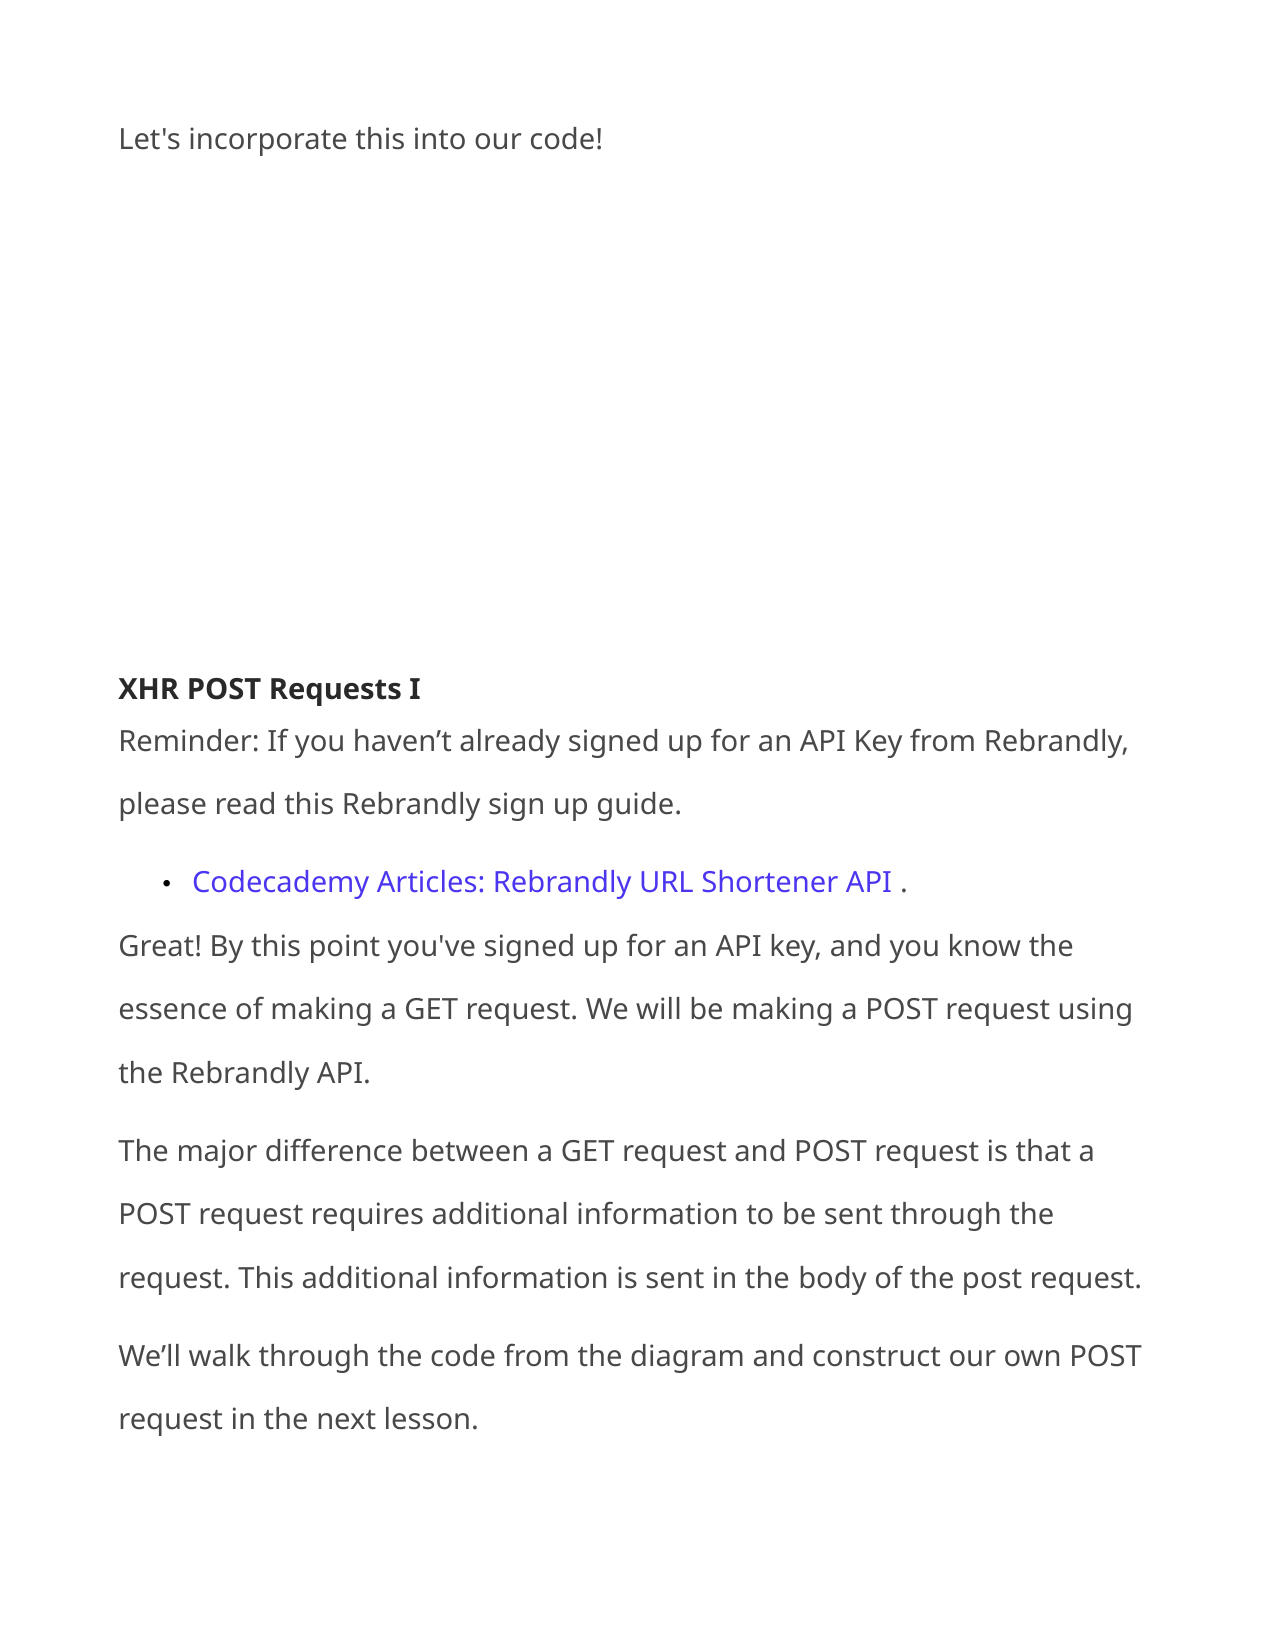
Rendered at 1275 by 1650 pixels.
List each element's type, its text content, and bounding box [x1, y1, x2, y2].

list Codecademy Articles: Rebrandly URL Shortener API . [162, 862, 1157, 901]
subtitle XHR POST Requests I [118, 668, 1157, 708]
text We’ll walk through the code from the diagram and construct our own POST request in the next lesson. [118, 1335, 1157, 1438]
text Great! By this point you've signed up for an API key, and you know the essence of making a GET request. We will be making a POST request using the Rebrandly API. [118, 925, 1157, 1092]
text Let's incorporate this into our code! [118, 118, 1157, 158]
text Reminder: If you haven’t already signed up for an API Key from Rebrandly, please read this Rebrandly sign up guide. [118, 720, 1157, 823]
text The major difference between a GET request and POST request is that a POST request requires additional information to be sent through the request. This additional information is sent in the body of the post request. [118, 1130, 1157, 1297]
